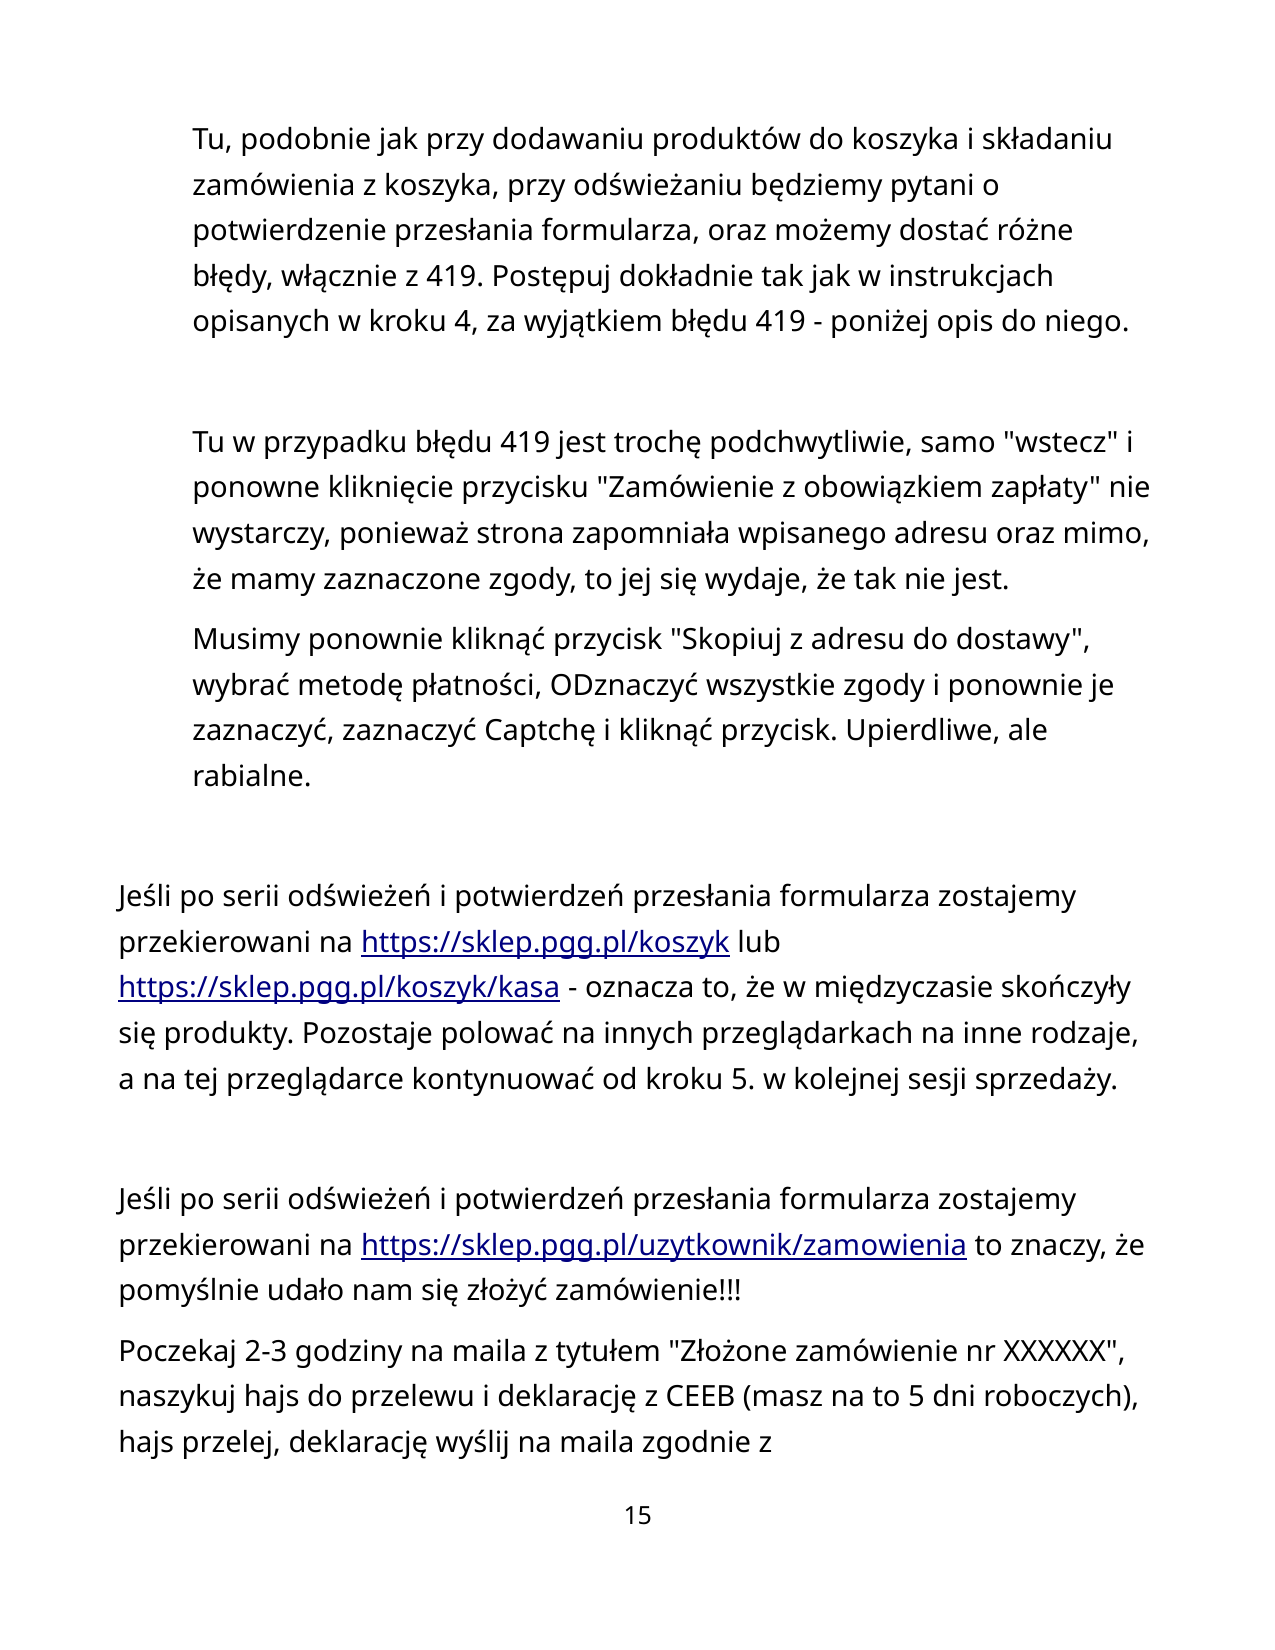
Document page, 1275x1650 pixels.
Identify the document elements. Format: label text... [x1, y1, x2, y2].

text Jeśli po serii odświeżeń i potwierdzeń przesłania formularza zostajemy przekierowani na https://sklep.pgg.pl/uzytkownik/zamowienia to znaczy, że pomyślnie udało nam się złożyć zamówienie!!! [118, 1178, 1157, 1309]
text Musimy ponownie kliknąć przycisk "Skopiuj z adresu do dostawy", wybrać metodę płatności, ODznaczyć wszystkie zgody i ponownie je zaznaczyć, zaznaczyć Captchę i kliknąć przycisk. Upierdliwe, ale rabialne. [192, 618, 1157, 795]
text Tu, podobnie jak przy dodawaniu produktów do koszyka i składaniu zamówienia z koszyka, przy odświeżaniu będziemy pytani o potwierdzenie przesłania formularza, oraz możemy dostać różne błędy, włącznie z 419. Postępuj dokładnie tak jak w instrukcjach opisanych w kroku 4, za wyjątkiem błędu 419 - poniżej opis do niego. [192, 118, 1157, 340]
text Jeśli po serii odświeżeń i potwierdzeń przesłania formularza zostajemy przekierowani na https://sklep.pgg.pl/koszyk lub https://sklep.pgg.pl/koszyk/kasa - oznacza to, że w międzyczasie skończyły się produkty. Pozostaje polować na innych przeglądarkach na inne rodzaje, a na tej przeglądarce kontynuować od kroku 5. w kolejnej sesji sprzedaży. [118, 875, 1157, 1098]
text Tu w przypadku błędu 419 jest trochę podchwytliwie, samo "wstecz" i ponowne kliknięcie przycisku "Zamówienie z obowiązkiem zapłaty" nie wystarczy, ponieważ strona zapomniała wpisanego adresu oraz mimo, że mamy zaznaczone zgody, to jej się wydaje, że tak nie jest. [192, 421, 1157, 598]
text Poczekaj 2-3 godziny na maila z tytułem "Złożone zamówienie nr XXXXXX", naszykuj hajs do przelewu i deklarację z CEEB (masz na to 5 dni roboczych), hajs przelej, deklarację wyślij na maila zgodnie z [118, 1330, 1157, 1461]
